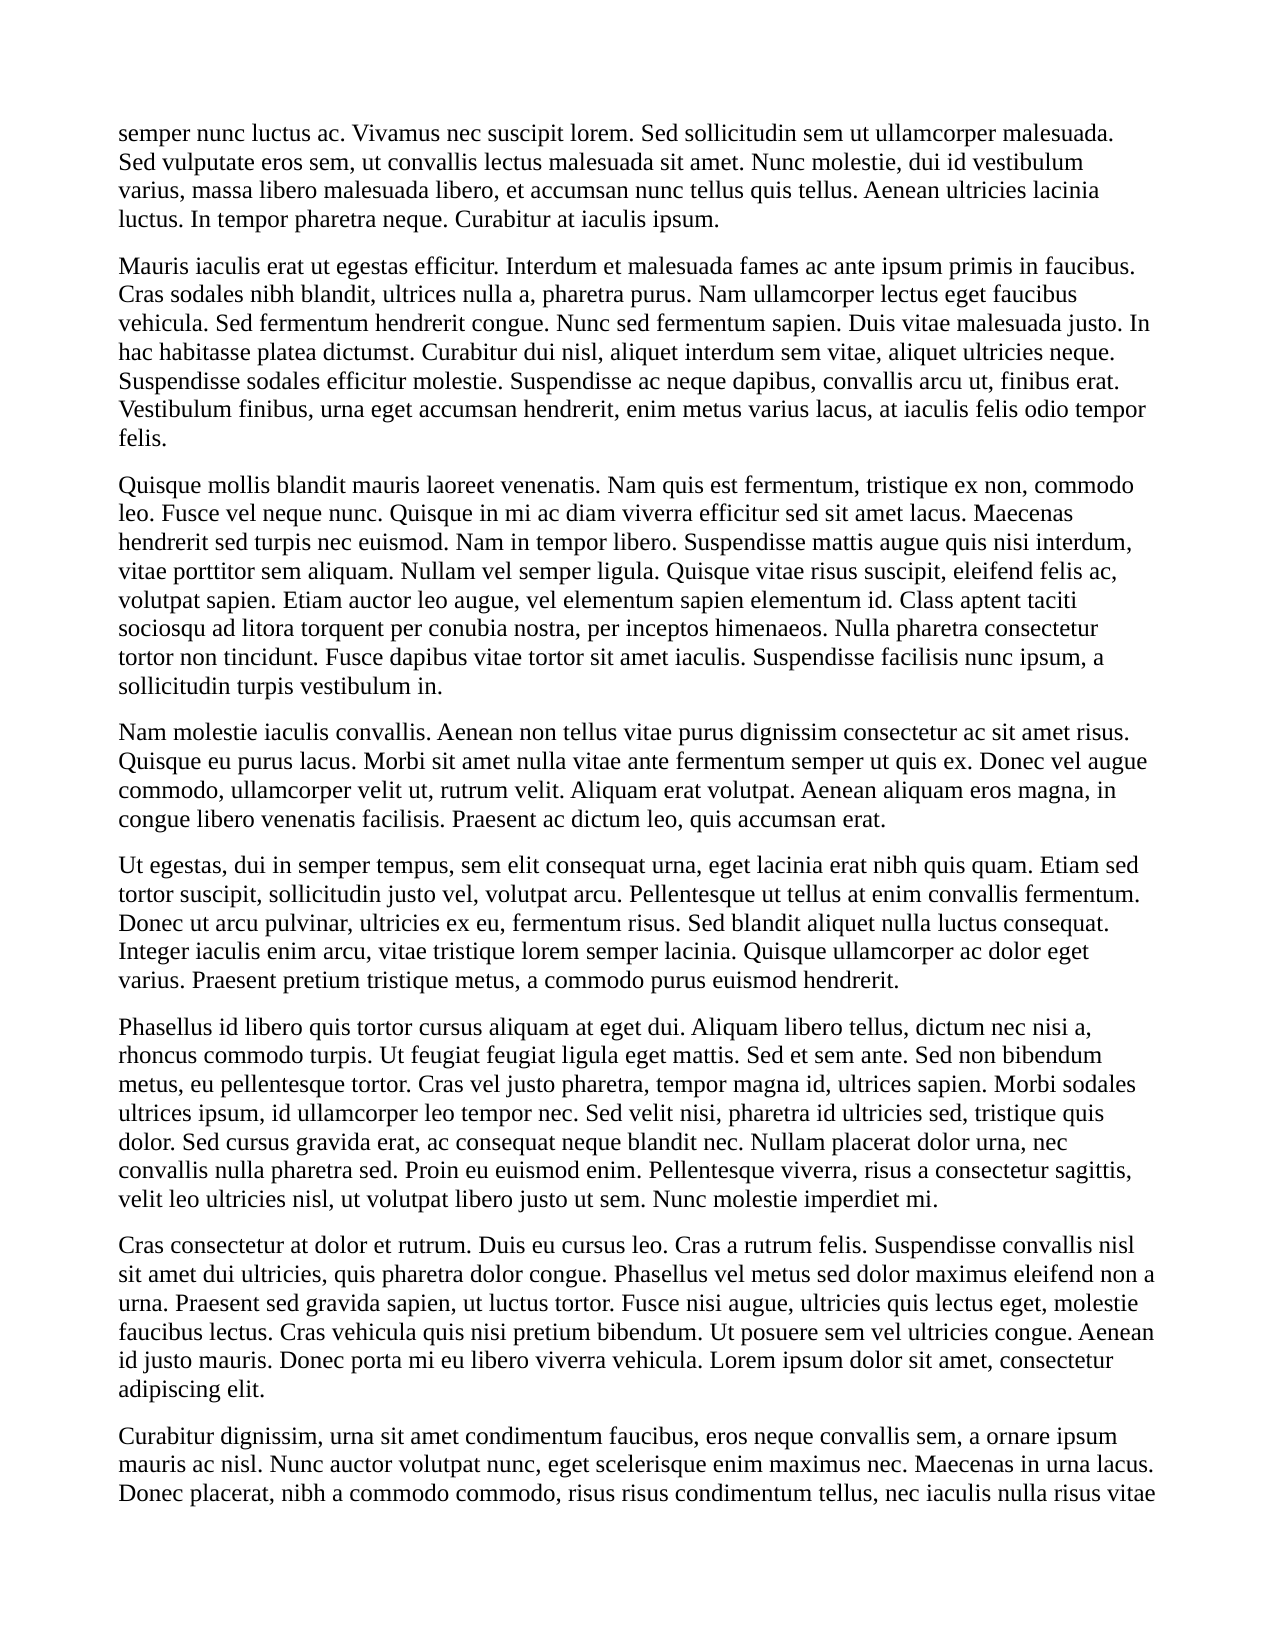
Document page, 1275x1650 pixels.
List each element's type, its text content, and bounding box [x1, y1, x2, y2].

text Ut egestas, dui in semper tempus, sem elit consequat urna, eget lacinia erat nibh quis quam. Etiam sed tortor suscipit, sollicitudin justo vel, volutpat arcu. Pellentesque ut tellus at enim convallis fermentum. Donec ut arcu pulvinar, ultricies ex eu, fermentum risus. Sed blandit aliquet nulla luctus consequat. Integer iaculis enim arcu, vitae tristique lorem semper lacinia. Quisque ullamcorper ac dolor eget varius. Praesent pretium tristique metus, a commodo purus euismod hendrerit. [118, 850, 1157, 994]
text semper nunc luctus ac. Vivamus nec suscipit lorem. Sed sollicitudin sem ut ullamcorper malesuada. Sed vulputate eros sem, ut convallis lectus malesuada sit amet. Nunc molestie, dui id vestibulum varius, massa libero malesuada libero, et accumsan nunc tellus quis tellus. Aenean ultricies lacinia luctus. In tempor pharetra neque. Curabitur at iaculis ipsum. [118, 118, 1157, 233]
text Phasellus id libero quis tortor cursus aliquam at eget dui. Aliquam libero tellus, dictum nec nisi a, rhoncus commodo turpis. Ut feugiat feugiat ligula eget mattis. Sed et sem ante. Sed non bibendum metus, eu pellentesque tortor. Cras vel justo pharetra, tempor magna id, ultrices sapien. Morbi sodales ultrices ipsum, id ullamcorper leo tempor nec. Sed velit nisi, pharetra id ultricies sed, tristique quis dolor. Sed cursus gravida erat, ac consequat neque blandit nec. Nullam placerat dolor urna, nec convallis nulla pharetra sed. Proin eu euismod enim. Pellentesque viverra, risus a consectetur sagittis, velit leo ultricies nisl, ut volutpat libero justo ut sem. Nunc molestie imperdiet mi. [118, 1012, 1157, 1213]
text Cras consectetur at dolor et rutrum. Duis eu cursus leo. Cras a rutrum felis. Suspendisse convallis nisl sit amet dui ultricies, quis pharetra dolor congue. Phasellus vel metus sed dolor maximus eleifend non a urna. Praesent sed gravida sapien, ut luctus tortor. Fusce nisi augue, ultricies quis lectus eget, molestie faucibus lectus. Cras vehicula quis nisi pretium bibendum. Ut posuere sem vel ultricies congue. Aenean id justo mauris. Donec porta mi eu libero viverra vehicula. Lorem ipsum dolor sit amet, consectetur adipiscing elit. [118, 1231, 1157, 1403]
text Curabitur dignissim, urna sit amet condimentum faucibus, eros neque convallis sem, a ornare ipsum mauris ac nisl. Nunc auctor volutpat nunc, eget scelerisque enim maximus nec. Maecenas in urna lacus. Donec placerat, nibh a commodo commodo, risus risus condimentum tellus, nec iaculis nulla risus vitae [118, 1421, 1157, 1507]
text Mauris iaculis erat ut egestas efficitur. Interdum et malesuada fames ac ante ipsum primis in faucibus. Cras sodales nibh blandit, ultrices nulla a, pharetra purus. Nam ullamcorper lectus eget faucibus vehicula. Sed fermentum hendrerit congue. Nunc sed fermentum sapien. Duis vitae malesuada justo. In hac habitasse platea dictumst. Curabitur dui nisl, aliquet interdum sem vitae, aliquet ultricies neque. Suspendisse sodales efficitur molestie. Suspendisse ac neque dapibus, convallis arcu ut, finibus erat. Vestibulum finibus, urna eget accumsan hendrerit, enim metus varius lacus, at iaculis felis odio tempor felis. [118, 251, 1157, 452]
text Quisque mollis blandit mauris laoreet venenatis. Nam quis est fermentum, tristique ex non, commodo leo. Fusce vel neque nunc. Quisque in mi ac diam viverra efficitur sed sit amet lacus. Maecenas hendrerit sed turpis nec euismod. Nam in tempor libero. Suspendisse mattis augue quis nisi interdum, vitae porttitor sem aliquam. Nullam vel semper ligula. Quisque vitae risus suscipit, eleifend felis ac, volutpat sapien. Etiam auctor leo augue, vel elementum sapien elementum id. Class aptent taciti sociosqu ad litora torquent per conubia nostra, per inceptos himenaeos. Nulla pharetra consectetur tortor non tincidunt. Fusce dapibus vitae tortor sit amet iaculis. Suspendisse facilisis nunc ipsum, a sollicitudin turpis vestibulum in. [118, 470, 1157, 700]
text Nam molestie iaculis convallis. Aenean non tellus vitae purus dignissim consectetur ac sit amet risus. Quisque eu purus lacus. Morbi sit amet nulla vitae ante fermentum semper ut quis ex. Donec vel augue commodo, ullamcorper velit ut, rutrum velit. Aliquam erat volutpat. Aenean aliquam eros magna, in congue libero venenatis facilisis. Praesent ac dictum leo, quis accumsan erat. [118, 717, 1157, 832]
